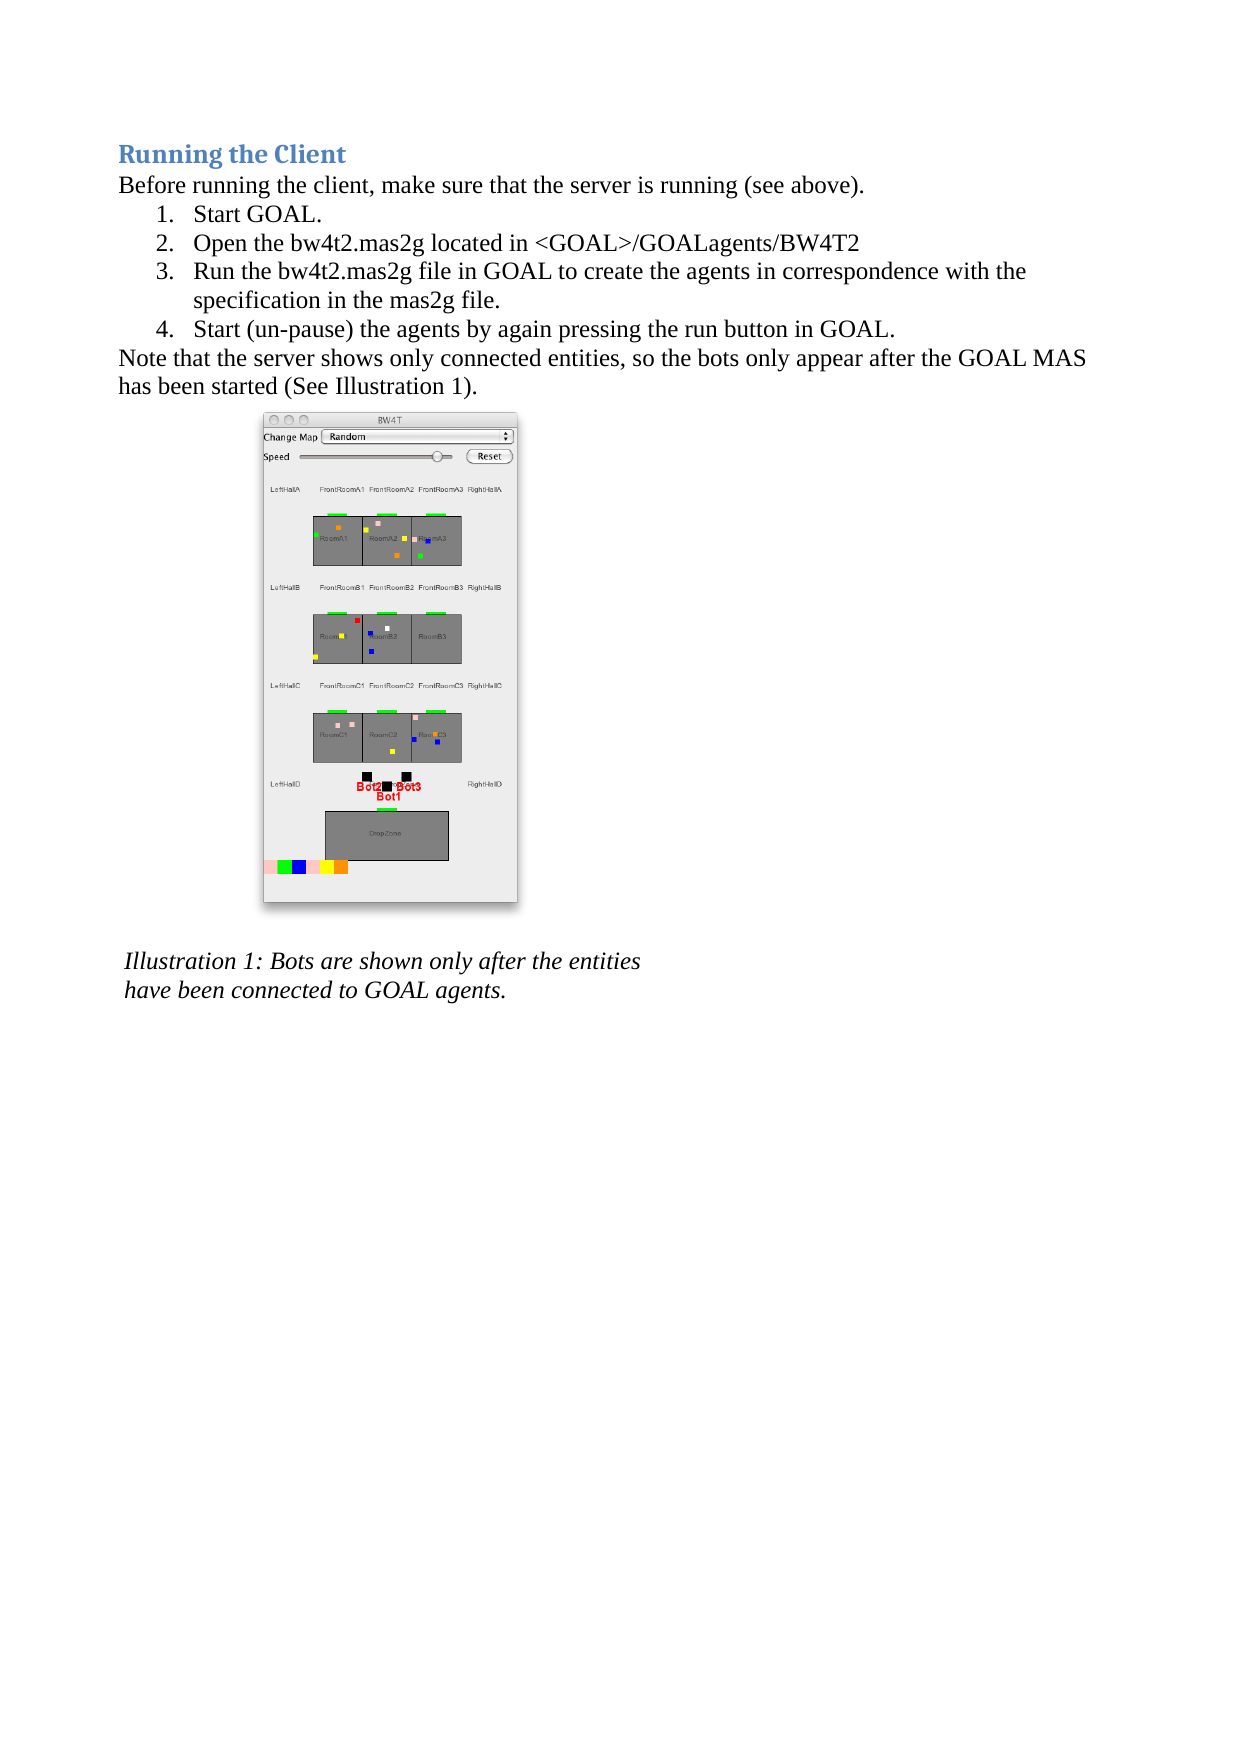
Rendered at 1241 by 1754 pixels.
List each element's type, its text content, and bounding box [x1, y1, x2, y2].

list Start (un-pause) the agents by again pressing the run button in GOAL. [156, 314, 1122, 343]
text Before running the client, make sure that the server is running (see above). [118, 170, 1122, 199]
table_header [118, 400, 662, 928]
picture [250, 405, 530, 923]
list Run the bw4t2.mas2g file in GOAL to create the agents in correspondence with the specification in the mas2g file. [156, 256, 1122, 314]
list Start GOAL. [156, 199, 1122, 228]
subtitle Running the Client [118, 139, 1122, 170]
list Open the bw4t2.mas2g located in <GOAL>/GOALagents/BW4T2 [156, 228, 1122, 256]
table_cell Illustration 1: Bots are shown only after the entities have been connected to GOAL agents. [118, 928, 662, 1022]
text Note that the server shows only connected entities, so the bots only appear after the GOAL MAS has been started (See Illustration 1). [118, 343, 1122, 400]
